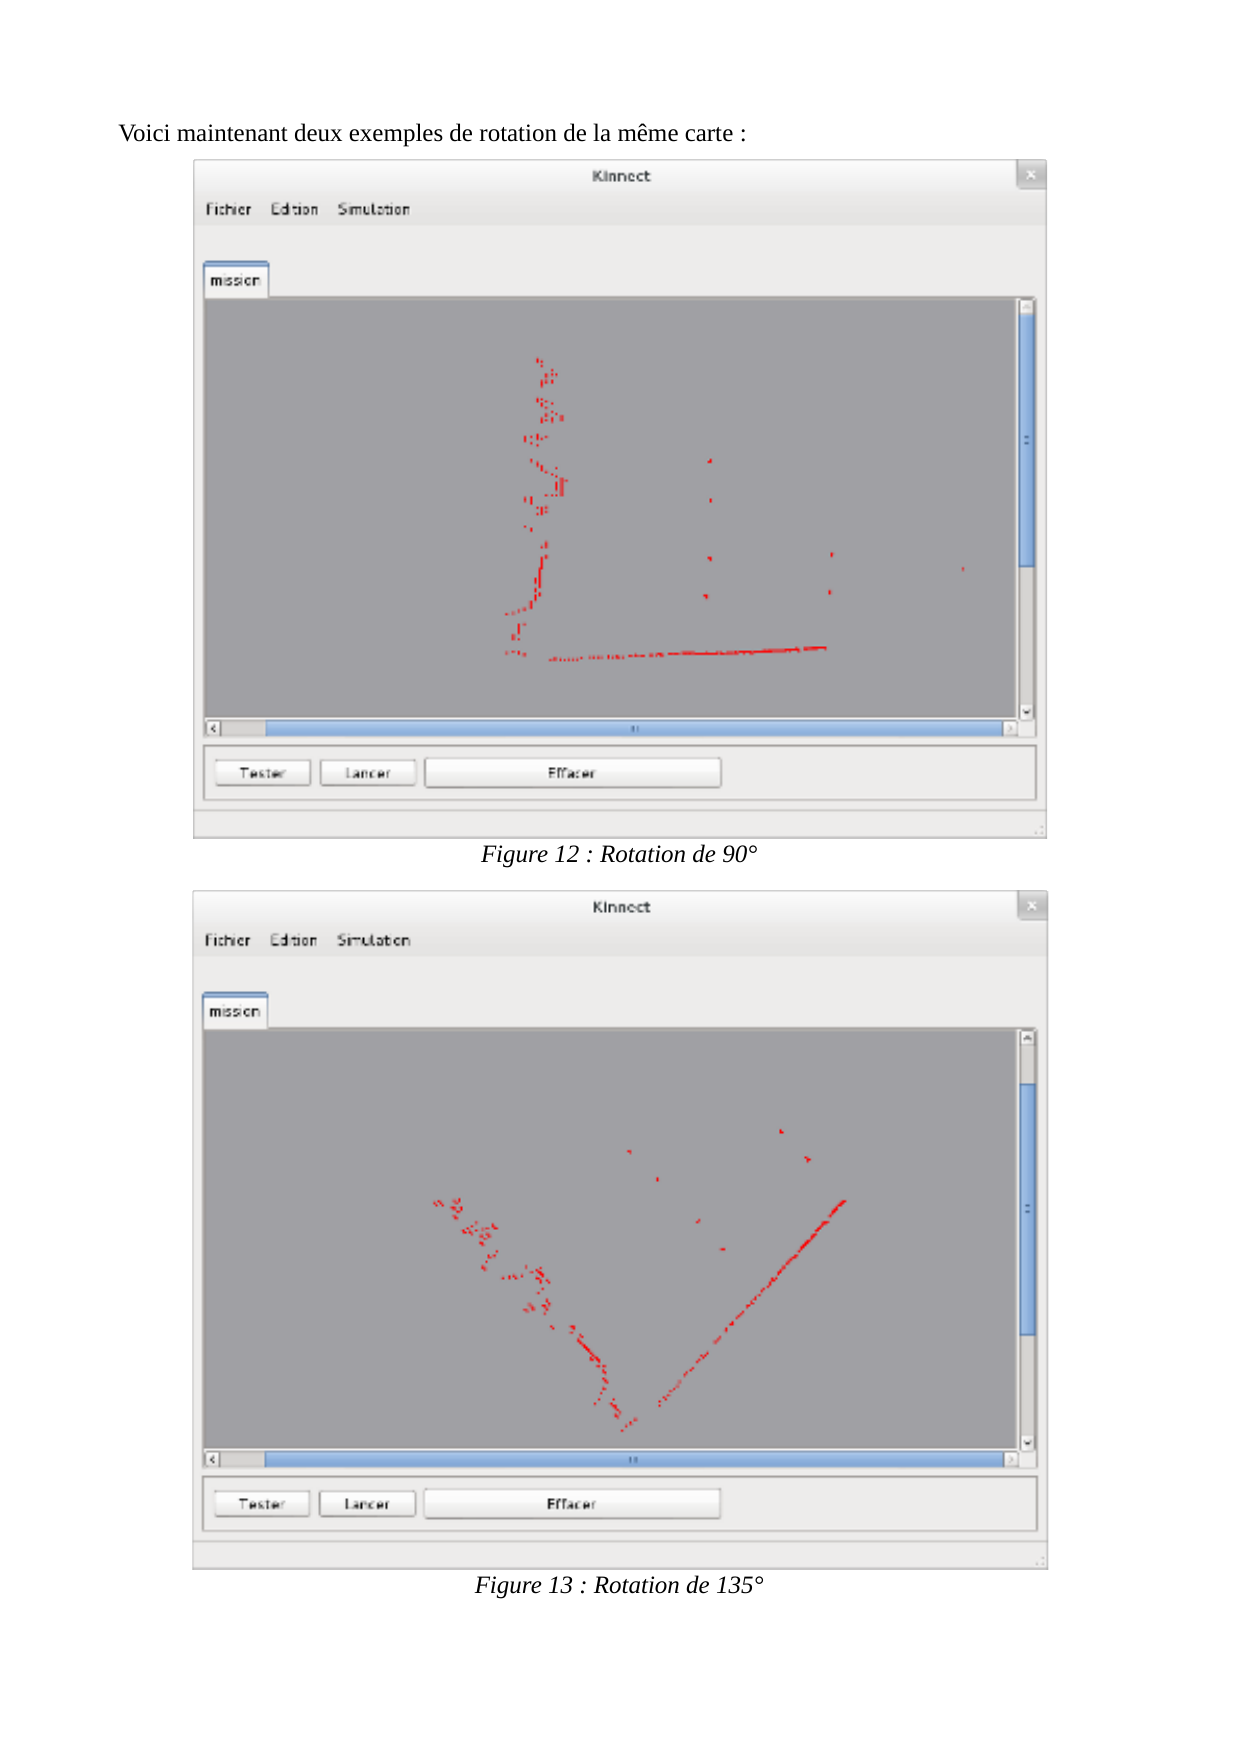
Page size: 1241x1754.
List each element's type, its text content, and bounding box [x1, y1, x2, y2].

text Figure 13 : Rotation de 90° [193, 839, 1047, 868]
picture [193, 159, 1048, 839]
text Voici maintenant deux exemples de rotation de la même carte : [118, 118, 1122, 147]
picture [192, 890, 1049, 1570]
text Figure 12 : Rotation de 135° [192, 1570, 1048, 1599]
